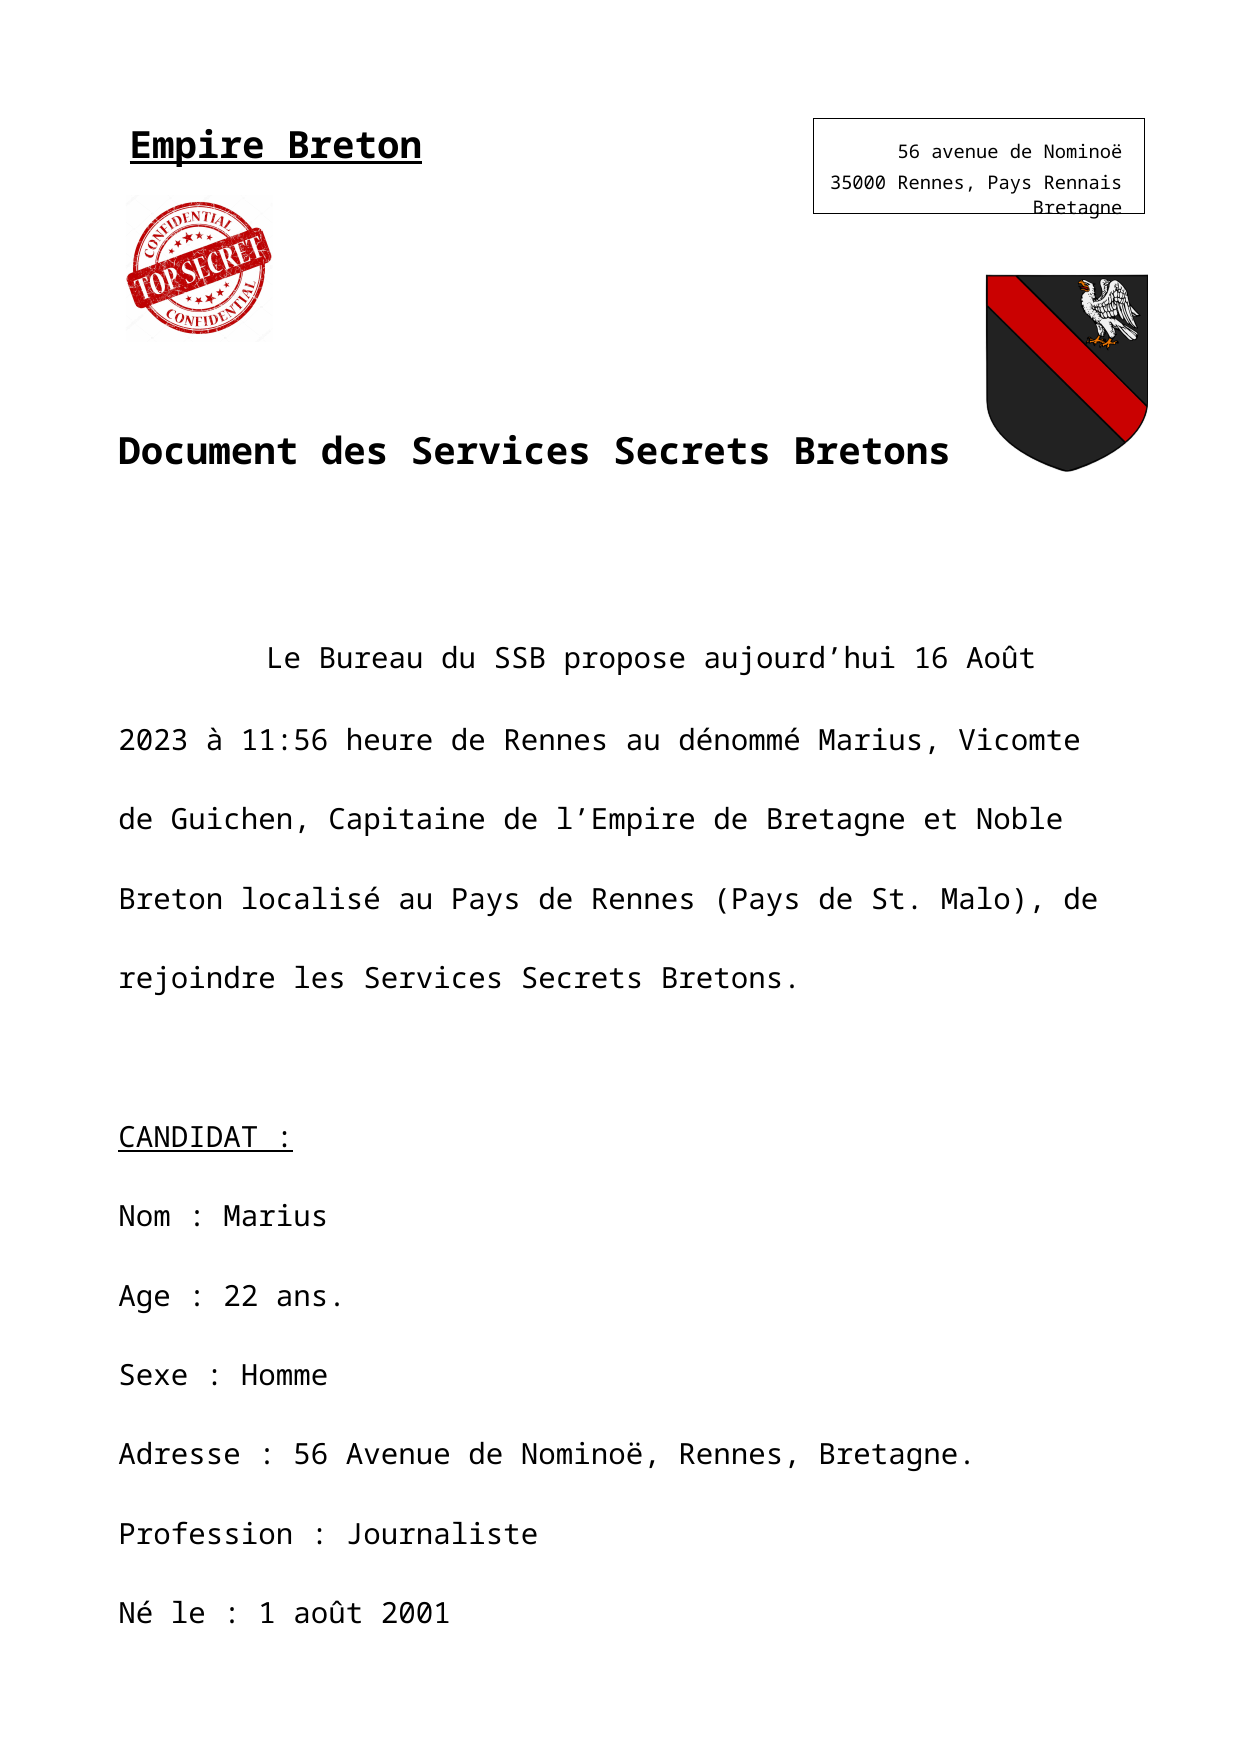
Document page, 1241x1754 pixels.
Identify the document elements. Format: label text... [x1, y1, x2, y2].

text CANDIDAT : [118, 1116, 1122, 1156]
text 56 avenue de Nominoë [814, 119, 1122, 169]
text Bretagne [273, 195, 1122, 220]
picture [125, 195, 273, 342]
text Né le : 1 août 2001 [118, 1592, 1122, 1632]
text Adresse : 56 Avenue de Nominoë, Rennes, Bretagne. [118, 1434, 1122, 1473]
text [118, 169, 813, 195]
text Sexe : Homme [118, 1354, 1122, 1394]
text Nom : Marius Age : 22 ans. [118, 1196, 1122, 1314]
picture [985, 274, 1148, 472]
text Document des Services Secrets Bretons [118, 424, 1122, 475]
text Le Bureau du SSB propose aujourd’hui 16 Août 2023 à 11:56 heure de Rennes au dénommé Marius, Vicomte de Guichen, Capitaine de l’Empire de Bretagne et Noble Breton localisé au Pays de Rennes (Pays de St. Malo), de rejoindre les Services Secrets Bretons. [118, 628, 1122, 997]
text Empire Breton [118, 118, 813, 169]
text Profession : Journaliste [118, 1513, 1122, 1553]
text 35000 Rennes, Pays Rennais [814, 169, 1122, 195]
text [118, 195, 125, 220]
